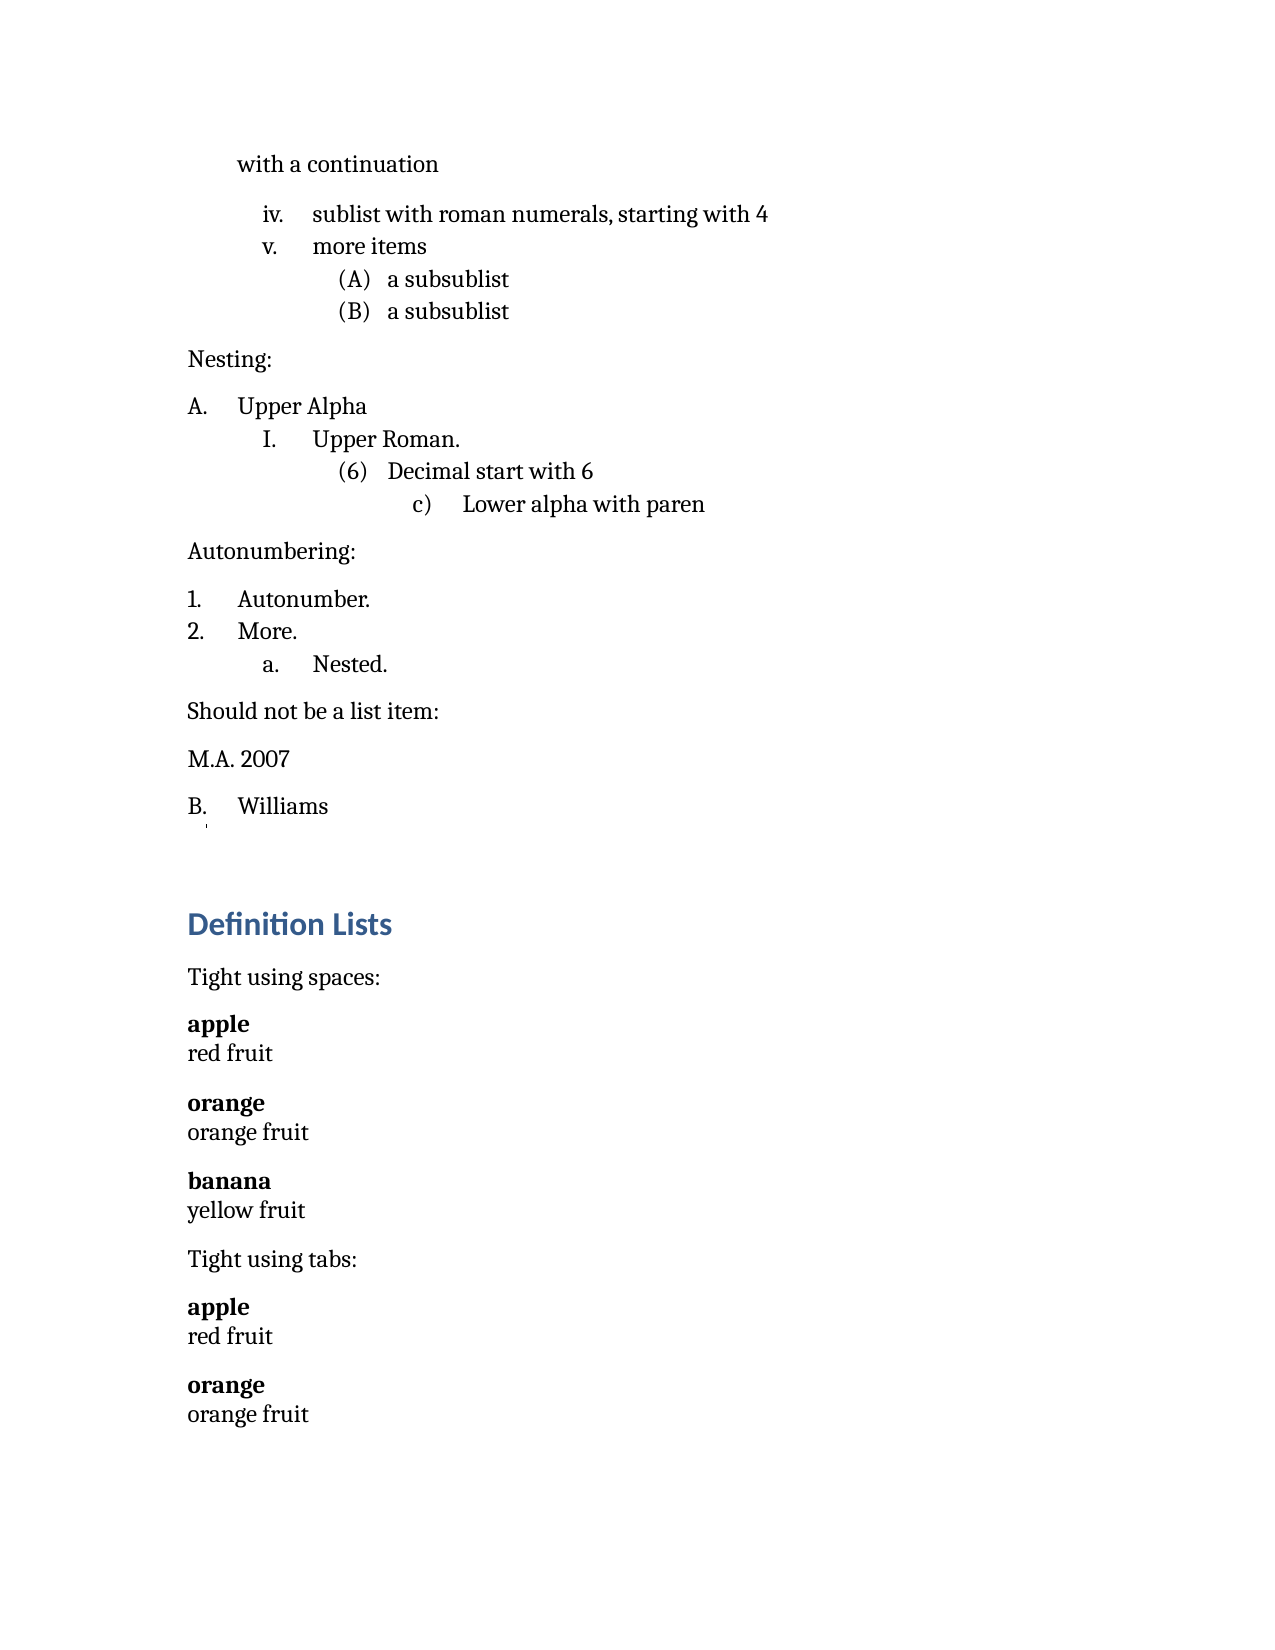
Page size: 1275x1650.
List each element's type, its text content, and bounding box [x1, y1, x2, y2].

list more items [262, 232, 1087, 261]
list sublist with roman numerals, starting with 4 [262, 199, 1087, 228]
text orange [187, 1089, 1087, 1117]
text Tight using tabs: [187, 1245, 1087, 1274]
list More. [187, 617, 1087, 646]
text apple [187, 1010, 1087, 1039]
list a subsublist [337, 264, 1087, 293]
list Upper Roman. [262, 424, 1087, 453]
list with a continuation [187, 150, 1087, 179]
text orange [187, 1371, 1087, 1400]
list Decimal start with 6 [337, 457, 1087, 486]
text Autonumbering: [187, 537, 1087, 566]
list Autonumber. [187, 584, 1087, 613]
text orange fruit [187, 1117, 1087, 1146]
text orange fruit [187, 1400, 1087, 1429]
text M.A. 2007 [187, 744, 1087, 773]
list a subsublist [337, 297, 1087, 326]
text yellow fruit [187, 1196, 1087, 1224]
list Upper Alpha [187, 392, 1087, 421]
text Should not be a list item: [187, 697, 1087, 726]
list Lower alpha with paren [412, 489, 1087, 518]
subtitle Definition Lists [187, 903, 1087, 944]
list Williams [187, 792, 1087, 821]
text Nesting: [187, 344, 1087, 373]
text banana [187, 1167, 1087, 1196]
text apple [187, 1293, 1087, 1322]
text red fruit [187, 1039, 1087, 1068]
list Nested. [262, 649, 1087, 678]
text Tight using spaces: [187, 963, 1087, 992]
text red fruit [187, 1322, 1087, 1350]
